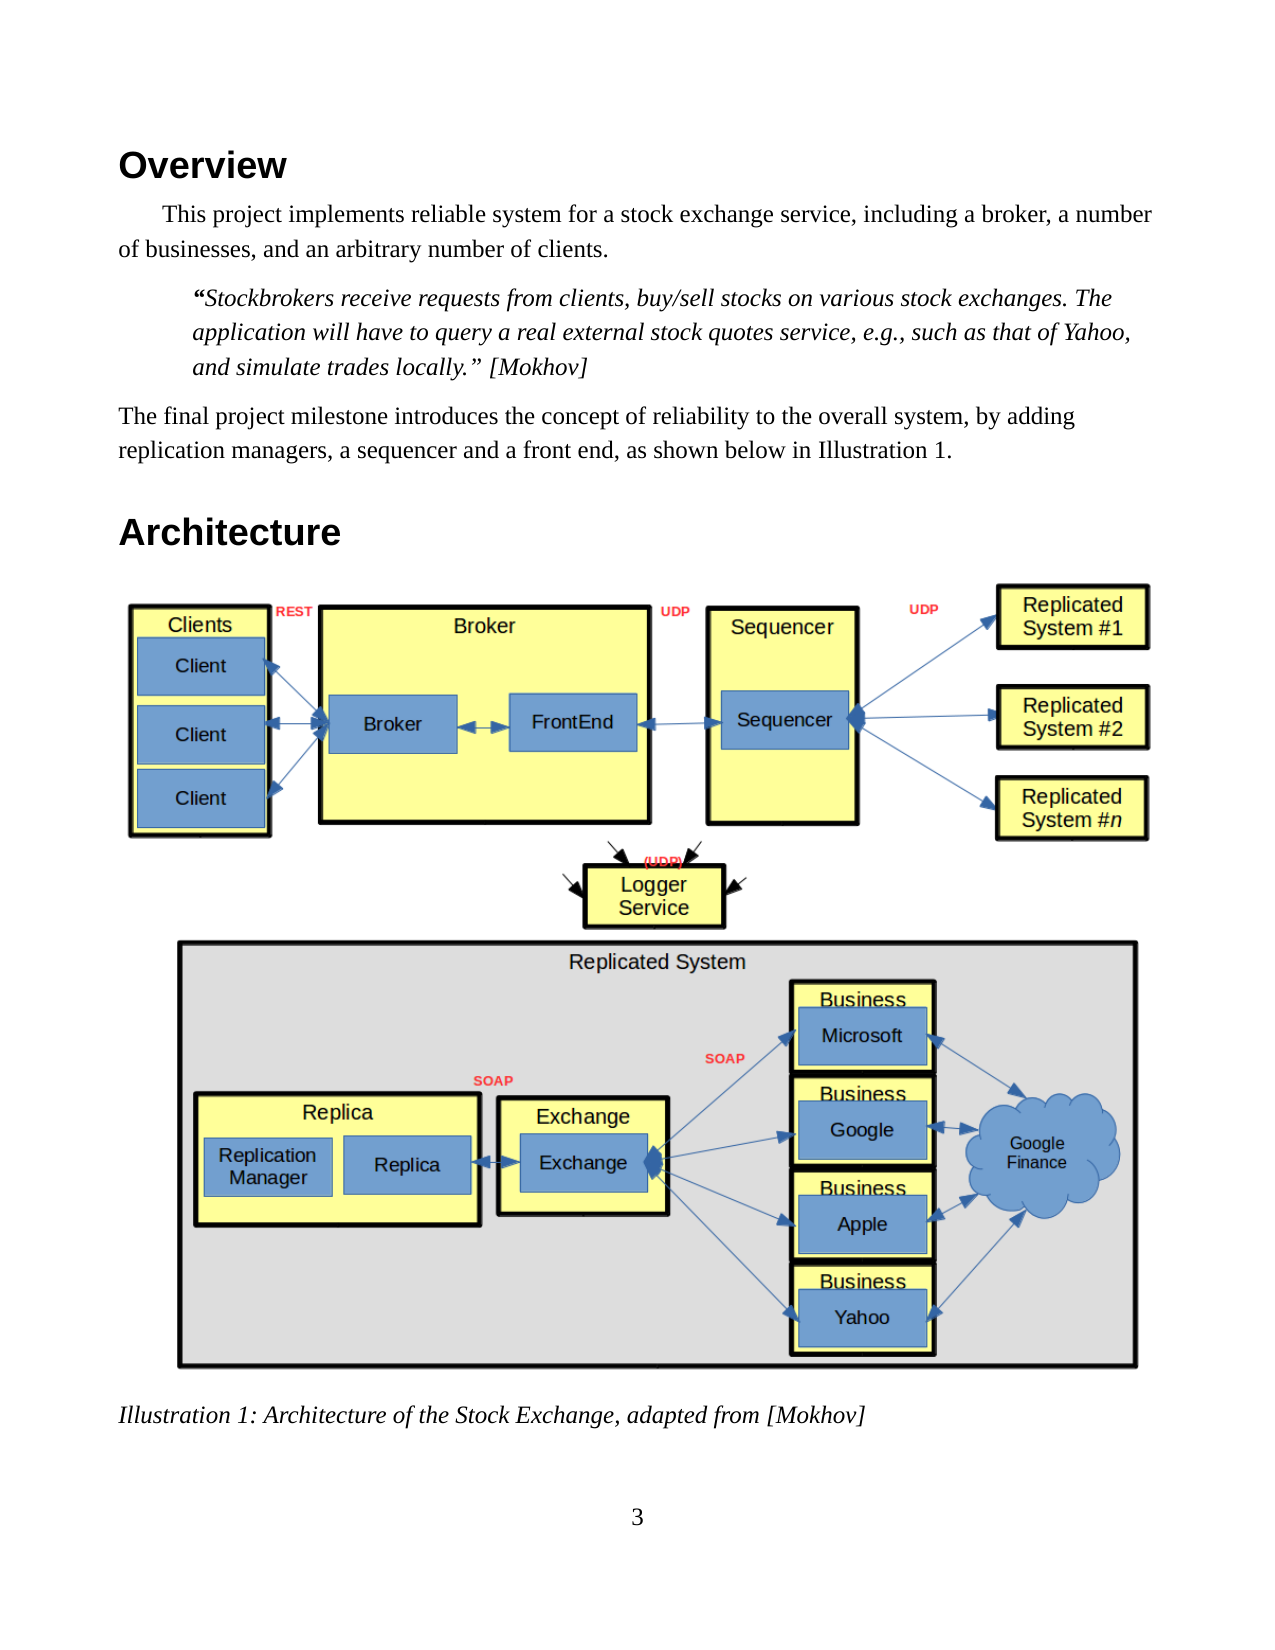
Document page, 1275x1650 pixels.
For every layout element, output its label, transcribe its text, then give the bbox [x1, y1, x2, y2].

text The final project milestone introduces the concept of reliability to the overall system, by adding replication managers, a sequencer and a front end, as shown below in Illustration 1. [118, 401, 1157, 464]
text “Stockbrokers receive requests from clients, buy/sell stocks on various stock exchanges. The application will have to query a real external stock quotes service, e.g., such as that of Yahoo, and simulate trades locally.” [Mokhov] [192, 283, 1157, 381]
subtitle Architecture [118, 509, 1157, 553]
picture [118, 578, 1157, 1376]
text Illustration 1: Architecture of the Stock Exchange, adapted from [Mokhov] [118, 1401, 1157, 1429]
subtitle Overview [118, 143, 1157, 187]
text This project implements reliable system for a stock exchange service, including a broker, a number of businesses, and an arbitrary number of clients. [118, 199, 1157, 262]
